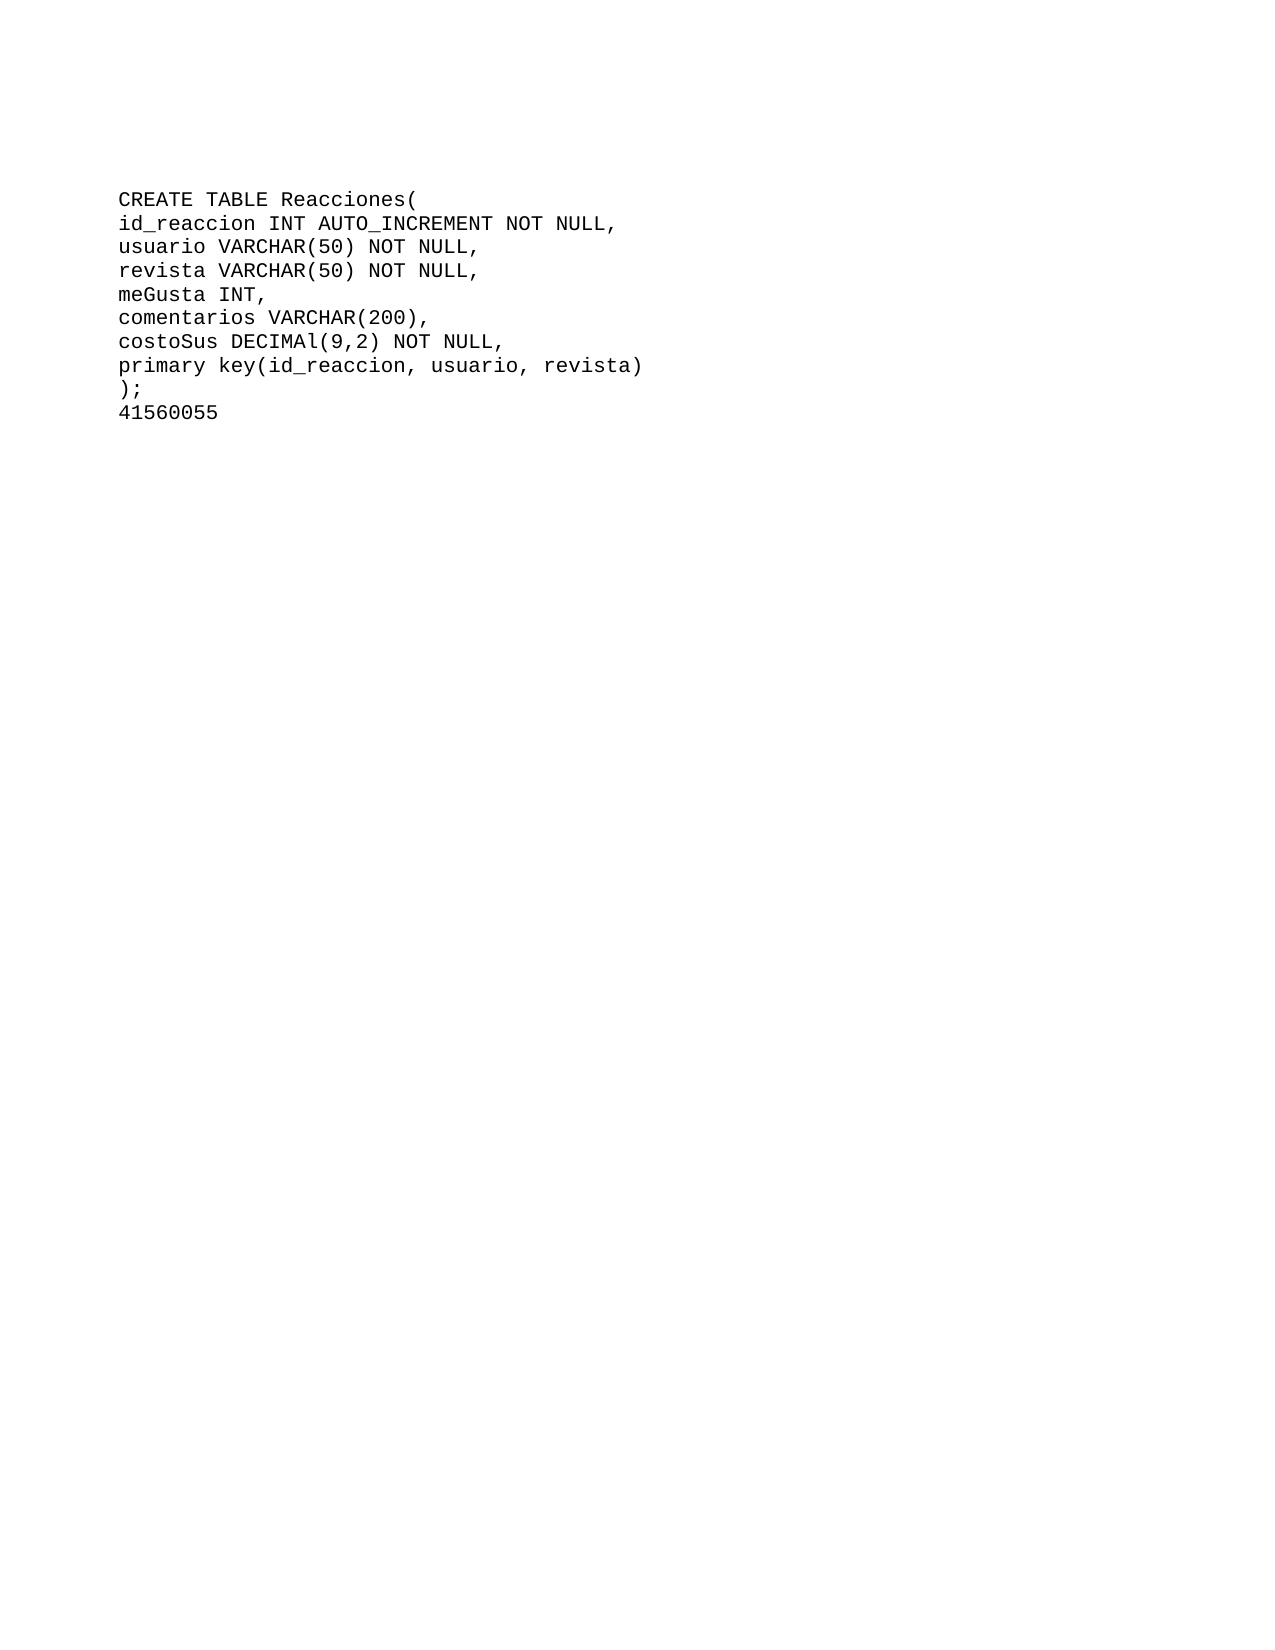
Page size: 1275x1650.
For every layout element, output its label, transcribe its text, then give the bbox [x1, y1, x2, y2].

text revista VARCHAR(50) NOT NULL, [118, 260, 1157, 284]
text ); [118, 378, 1157, 402]
text costoSus DECIMAl(9,2) NOT NULL, [118, 331, 1157, 354]
text CREATE TABLE Reacciones( [118, 189, 1157, 213]
text usuario VARCHAR(50) NOT NULL, [118, 236, 1157, 260]
text primary key(id_reaccion, usuario, revista) [118, 354, 1157, 378]
text comentarios VARCHAR(200), [118, 307, 1157, 331]
text id_reaccion INT AUTO_INCREMENT NOT NULL, [118, 213, 1157, 236]
text meGusta INT, [118, 284, 1157, 307]
text 41560055 [118, 402, 1157, 426]
